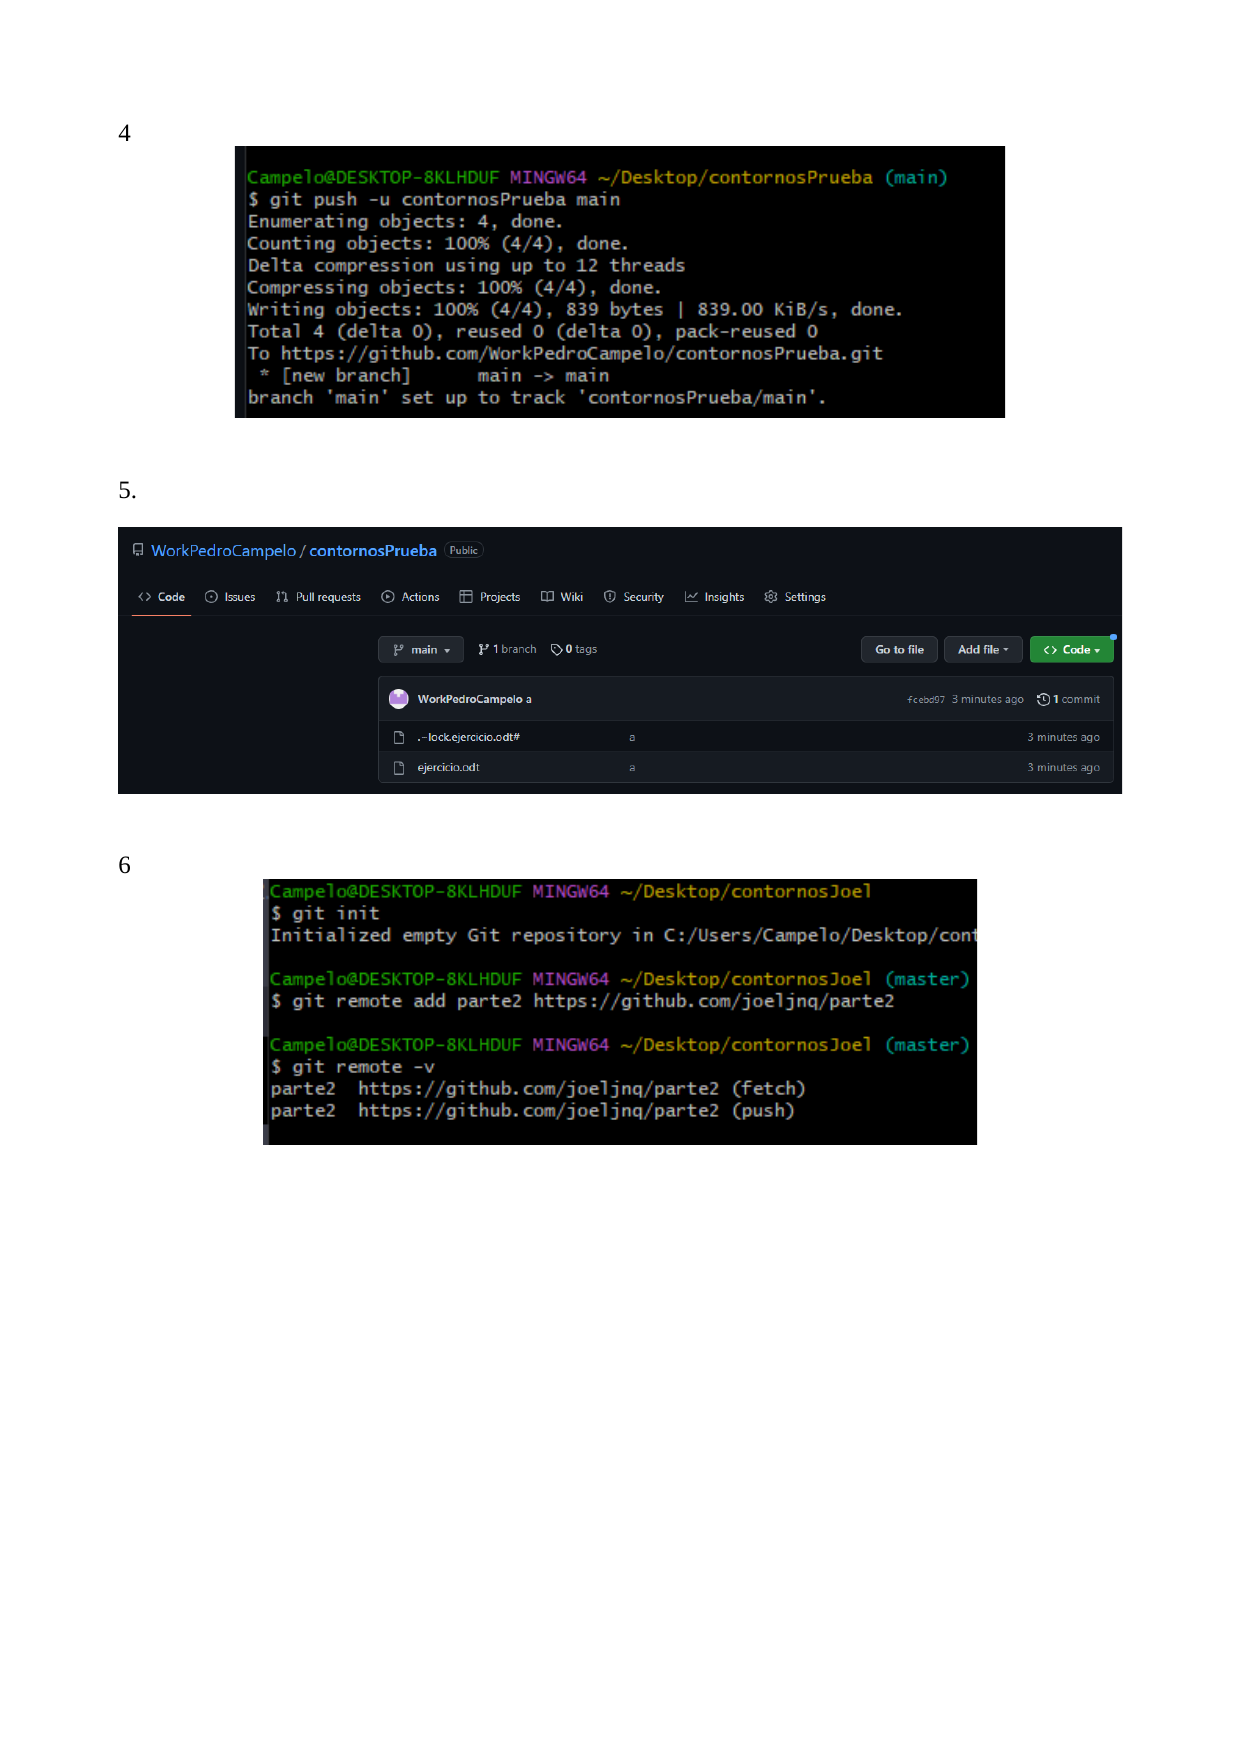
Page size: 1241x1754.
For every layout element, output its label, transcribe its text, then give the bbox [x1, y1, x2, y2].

picture [263, 879, 978, 1145]
text 6 [118, 851, 1122, 879]
picture [118, 527, 1123, 794]
text 5. [118, 475, 1122, 503]
text 4 [118, 118, 1122, 147]
picture [234, 146, 1006, 418]
